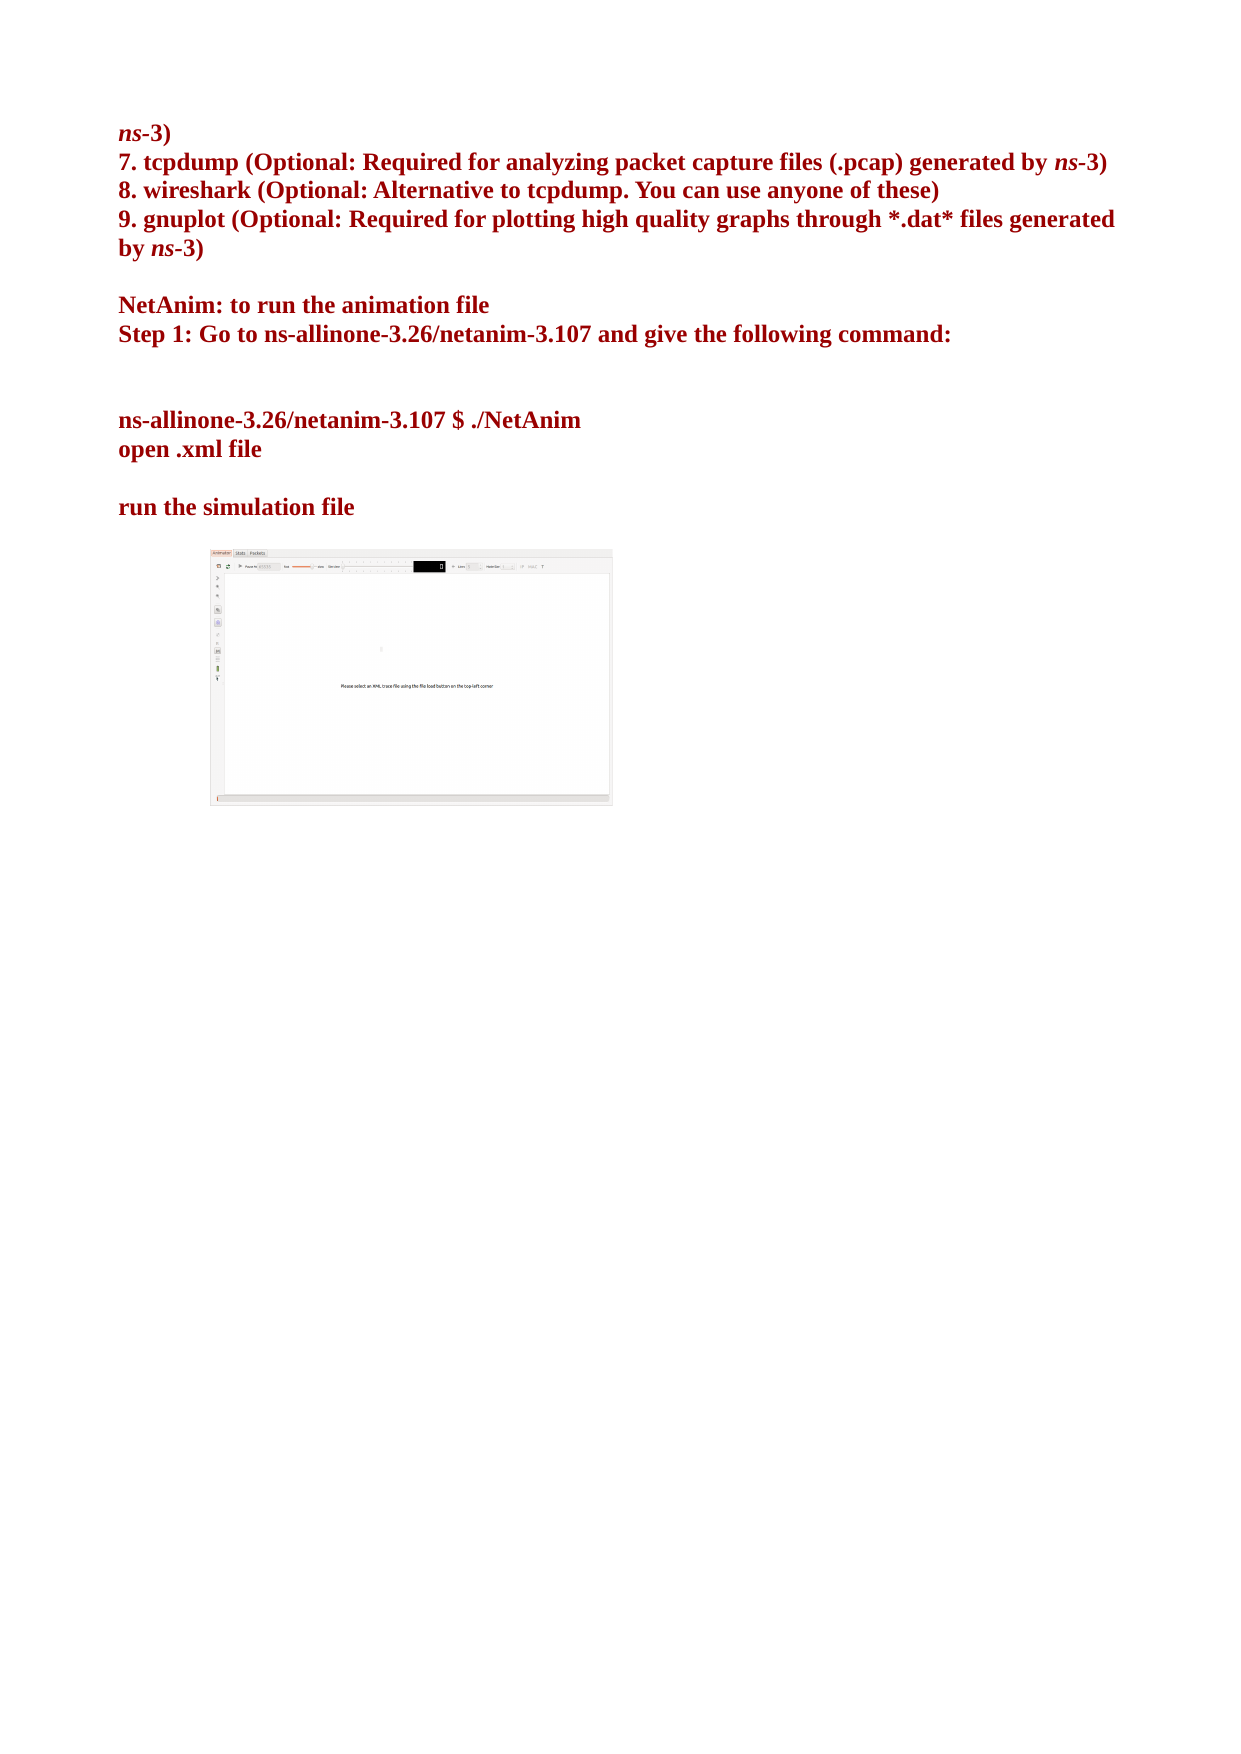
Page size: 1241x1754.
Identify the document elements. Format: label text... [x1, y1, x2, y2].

picture [210, 549, 613, 806]
text ns-3) 7. tcpdump (Optional: Required for analyzing packet capture files (.pcap) generated by ns-3) 8. wireshark (Optional: Alternative to tcpdump. You can use anyone of these) 9. gnuplot (Optional: Required for plotting high quality graphs through *.dat* files generated by ns-3) [118, 118, 1122, 291]
text open .xml file [118, 434, 1122, 463]
text NetAnim: to run the animation file Step 1: Go to ns-allinone-3.26/netanim-3.107 and give the following command: [118, 291, 1122, 348]
text run the simulation file [118, 492, 1122, 521]
text ns-allinone-3.26/netanim-3.107 $ ./NetAnim [118, 348, 1122, 434]
